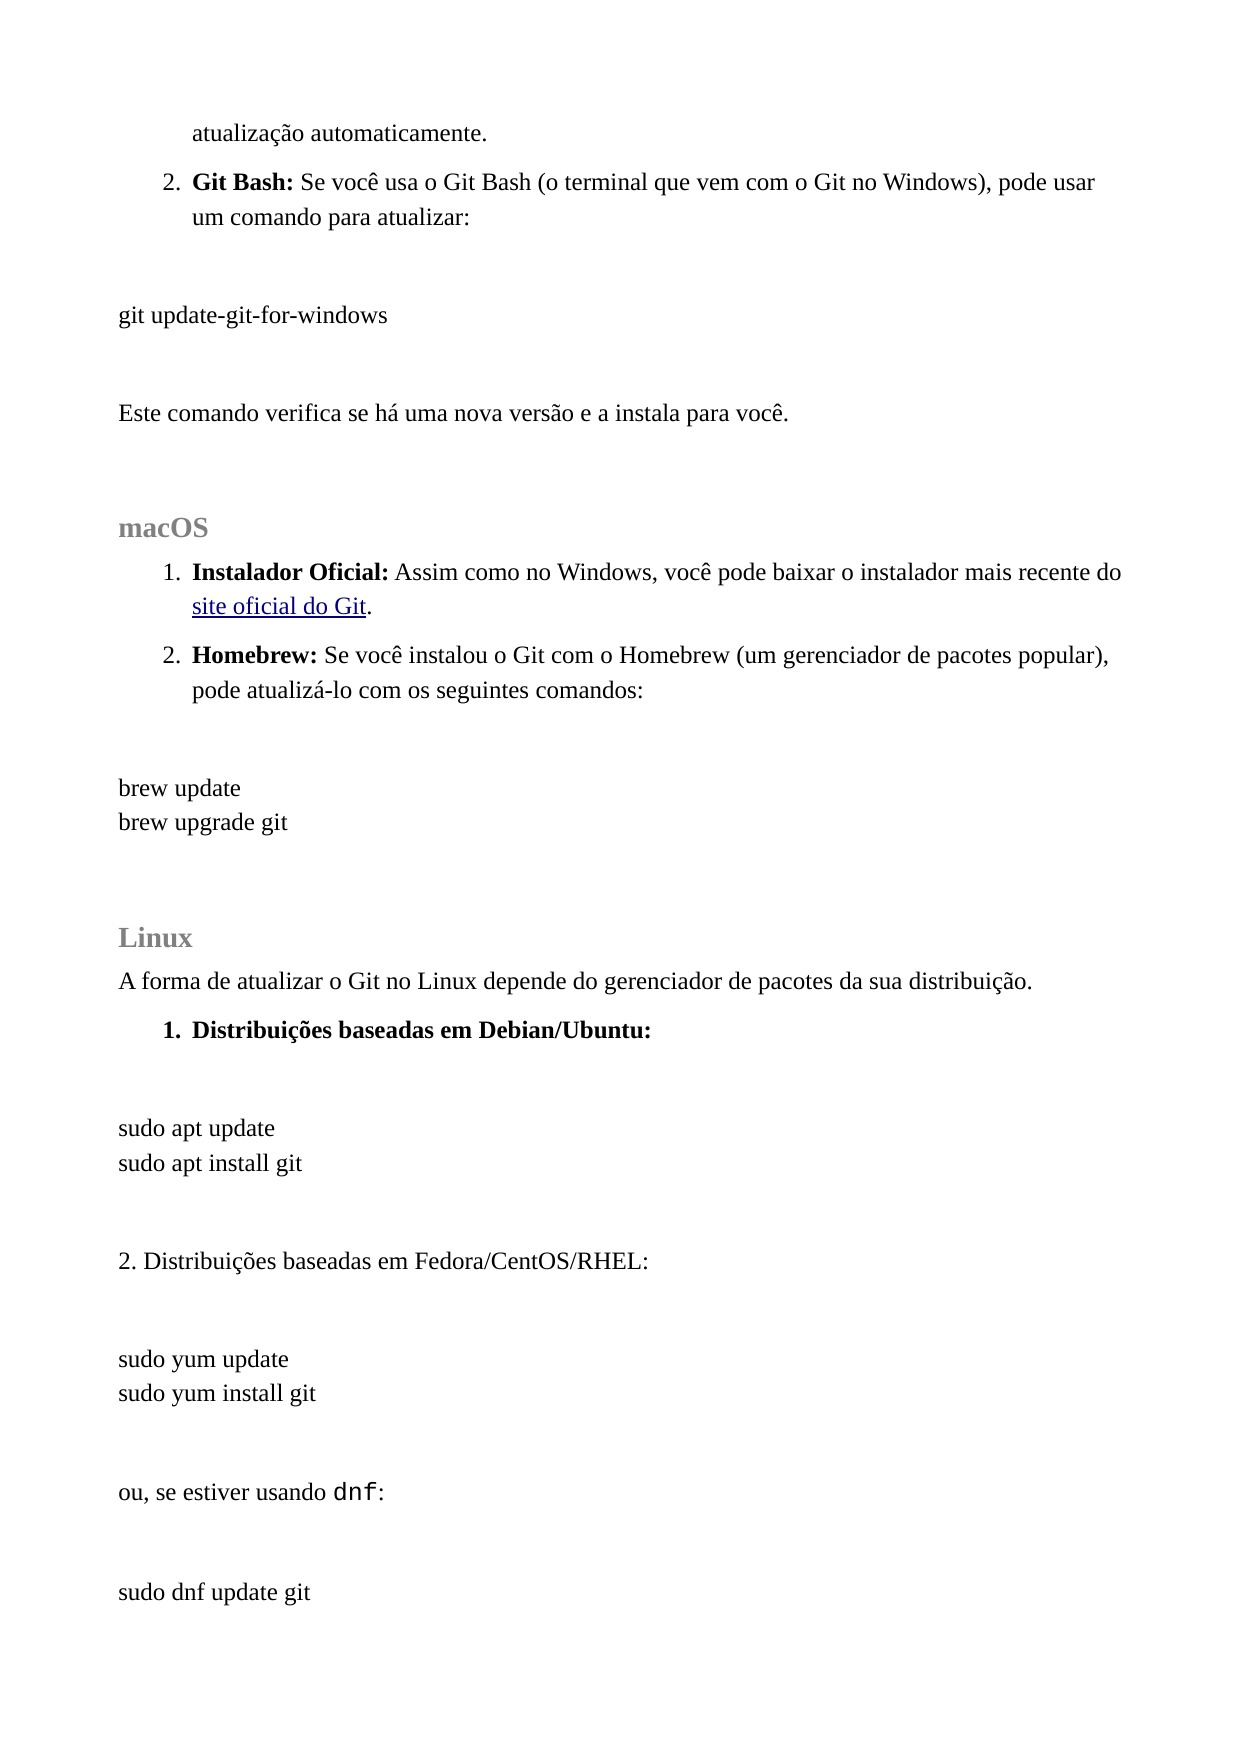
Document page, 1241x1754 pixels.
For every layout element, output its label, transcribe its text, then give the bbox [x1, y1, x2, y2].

text Este comando verifica se há uma nova versão e a instala para você. [118, 398, 1122, 427]
list Homebrew: Se você instalou o Git com o Homebrew (um gerenciador de pacotes popular), pode atualizá-lo com os seguintes comandos: [162, 640, 1122, 703]
text sudo dnf update git [118, 1577, 1122, 1606]
text ou, se estiver usando dnf: [118, 1477, 1122, 1507]
text 2. Distribuições baseadas em Fedora/CentOS/RHEL: [118, 1246, 1122, 1274]
text brew update brew upgrade git [118, 773, 1122, 836]
subtitle macOS [118, 511, 1122, 544]
text sudo yum update sudo yum install git [118, 1344, 1122, 1407]
subtitle Linux [118, 920, 1122, 953]
list atualização automaticamente. [162, 118, 1122, 147]
text A forma de atualizar o Git no Linux depende do gerenciador de pacotes da sua distribuição. [118, 966, 1122, 995]
text git update-git-for-windows [118, 300, 1122, 328]
list Instalador Oficial: Assim como no Windows, você pode baixar o instalador mais recente do site oficial do Git. [162, 557, 1122, 620]
list Distribuições baseadas em Debian/Ubuntu: [162, 1015, 1122, 1044]
text sudo apt update sudo apt install git [118, 1113, 1122, 1176]
list Git Bash: Se você usa o Git Bash (o terminal que vem com o Git no Windows), pode usar um comando para atualizar: [162, 167, 1122, 230]
